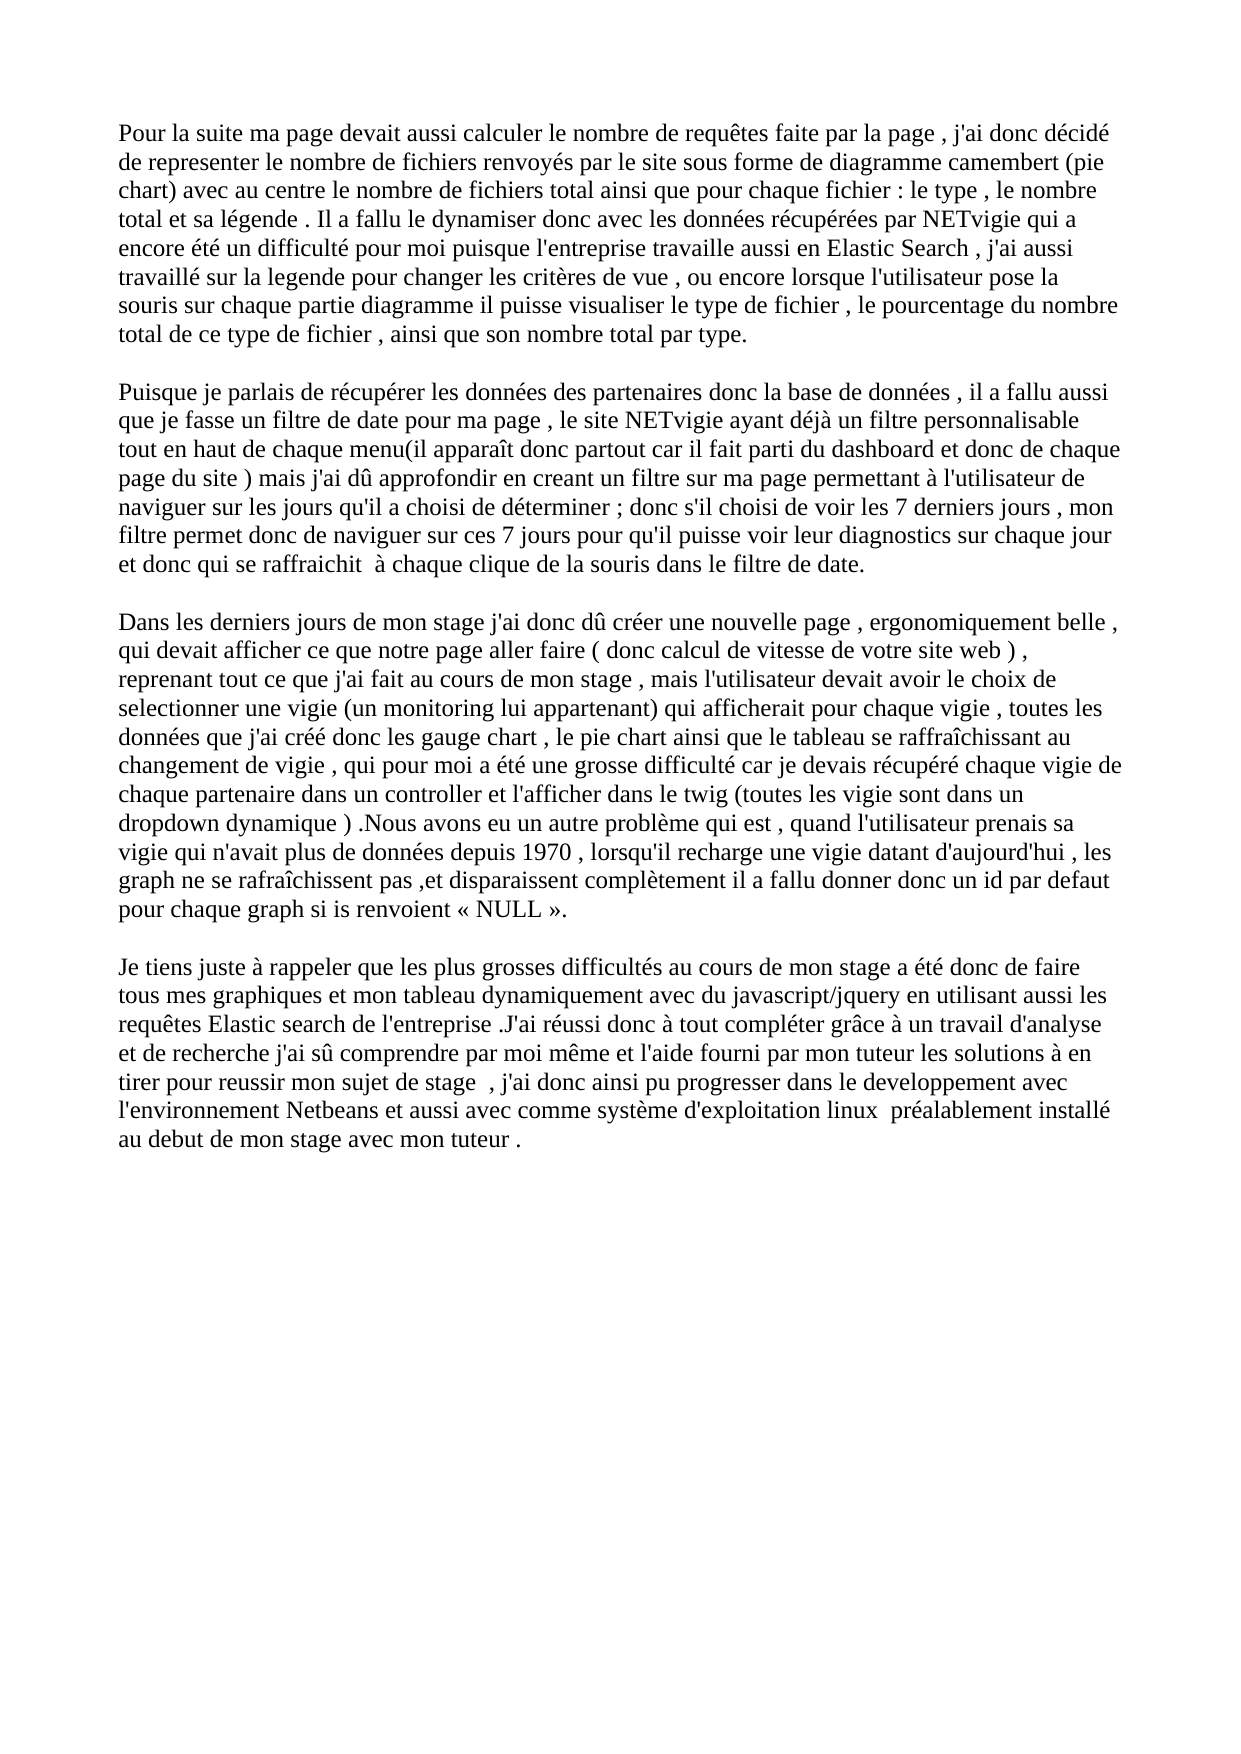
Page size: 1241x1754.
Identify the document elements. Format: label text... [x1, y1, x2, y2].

text Puisque je parlais de récupérer les données des partenaires donc la base de données , il a fallu aussi que je fasse un filtre de date pour ma page , le site NETvigie ayant déjà un filtre personnalisable tout en haut de chaque menu(il apparaît donc partout car il fait parti du dashboard et donc de chaque page du site ) mais j'ai dû approfondir en creant un filtre sur ma page permettant à l'utilisateur de naviguer sur les jours qu'il a choisi de déterminer ; donc s'il choisi de voir les 7 derniers jours , mon filtre permet donc de naviguer sur ces 7 jours pour qu'il puisse voir leur diagnostics sur chaque jour et donc qui se raffraichit à chaque clique de la souris dans le filtre de date. [118, 377, 1122, 578]
text Je tiens juste à rappeler que les plus grosses difficultés au cours de mon stage a été donc de faire tous mes graphiques et mon tableau dynamiquement avec du javascript/jquery en utilisant aussi les requêtes Elastic search de l'entreprise .J'ai réussi donc à tout compléter grâce à un travail d'analyse et de recherche j'ai sû comprendre par moi même et l'aide fourni par mon tuteur les solutions à en tirer pour reussir mon sujet de stage , j'ai donc ainsi pu progresser dans le developpement avec l'environnement Netbeans et aussi avec comme système d'exploitation linux préalablement installé au debut de mon stage avec mon tuteur . [118, 952, 1122, 1153]
text Dans les derniers jours de mon stage j'ai donc dû créer une nouvelle page , ergonomiquement belle , qui devait afficher ce que notre page aller faire ( donc calcul de vitesse de votre site web ) , reprenant tout ce que j'ai fait au cours de mon stage , mais l'utilisateur devait avoir le choix de selectionner une vigie (un monitoring lui appartenant) qui afficherait pour chaque vigie , toutes les données que j'ai créé donc les gauge chart , le pie chart ainsi que le tableau se raffraîchissant au changement de vigie , qui pour moi a été une grosse difficulté car je devais récupéré chaque vigie de chaque partenaire dans un controller et l'afficher dans le twig (toutes les vigie sont dans un dropdown dynamique ) .Nous avons eu un autre problème qui est , quand l'utilisateur prenais sa vigie qui n'avait plus de données depuis 1970 , lorsqu'il recharge une vigie datant d'aujourd'hui , les graph ne se rafraîchissent pas ,et disparaissent complètement il a fallu donner donc un id par defaut pour chaque graph si is renvoient « NULL ». [118, 607, 1122, 923]
text Pour la suite ma page devait aussi calculer le nombre de requêtes faite par la page , j'ai donc décidé de representer le nombre de fichiers renvoyés par le site sous forme de diagramme camembert (pie chart) avec au centre le nombre de fichiers total ainsi que pour chaque fichier : le type , le nombre total et sa légende . Il a fallu le dynamiser donc avec les données récupérées par NETvigie qui a encore été un difficulté pour moi puisque l'entreprise travaille aussi en Elastic Search , j'ai aussi travaillé sur la legende pour changer les critères de vue , ou encore lorsque l'utilisateur pose la souris sur chaque partie diagramme il puisse visualiser le type de fichier , le pourcentage du nombre total de ce type de fichier , ainsi que son nombre total par type. [118, 118, 1122, 348]
